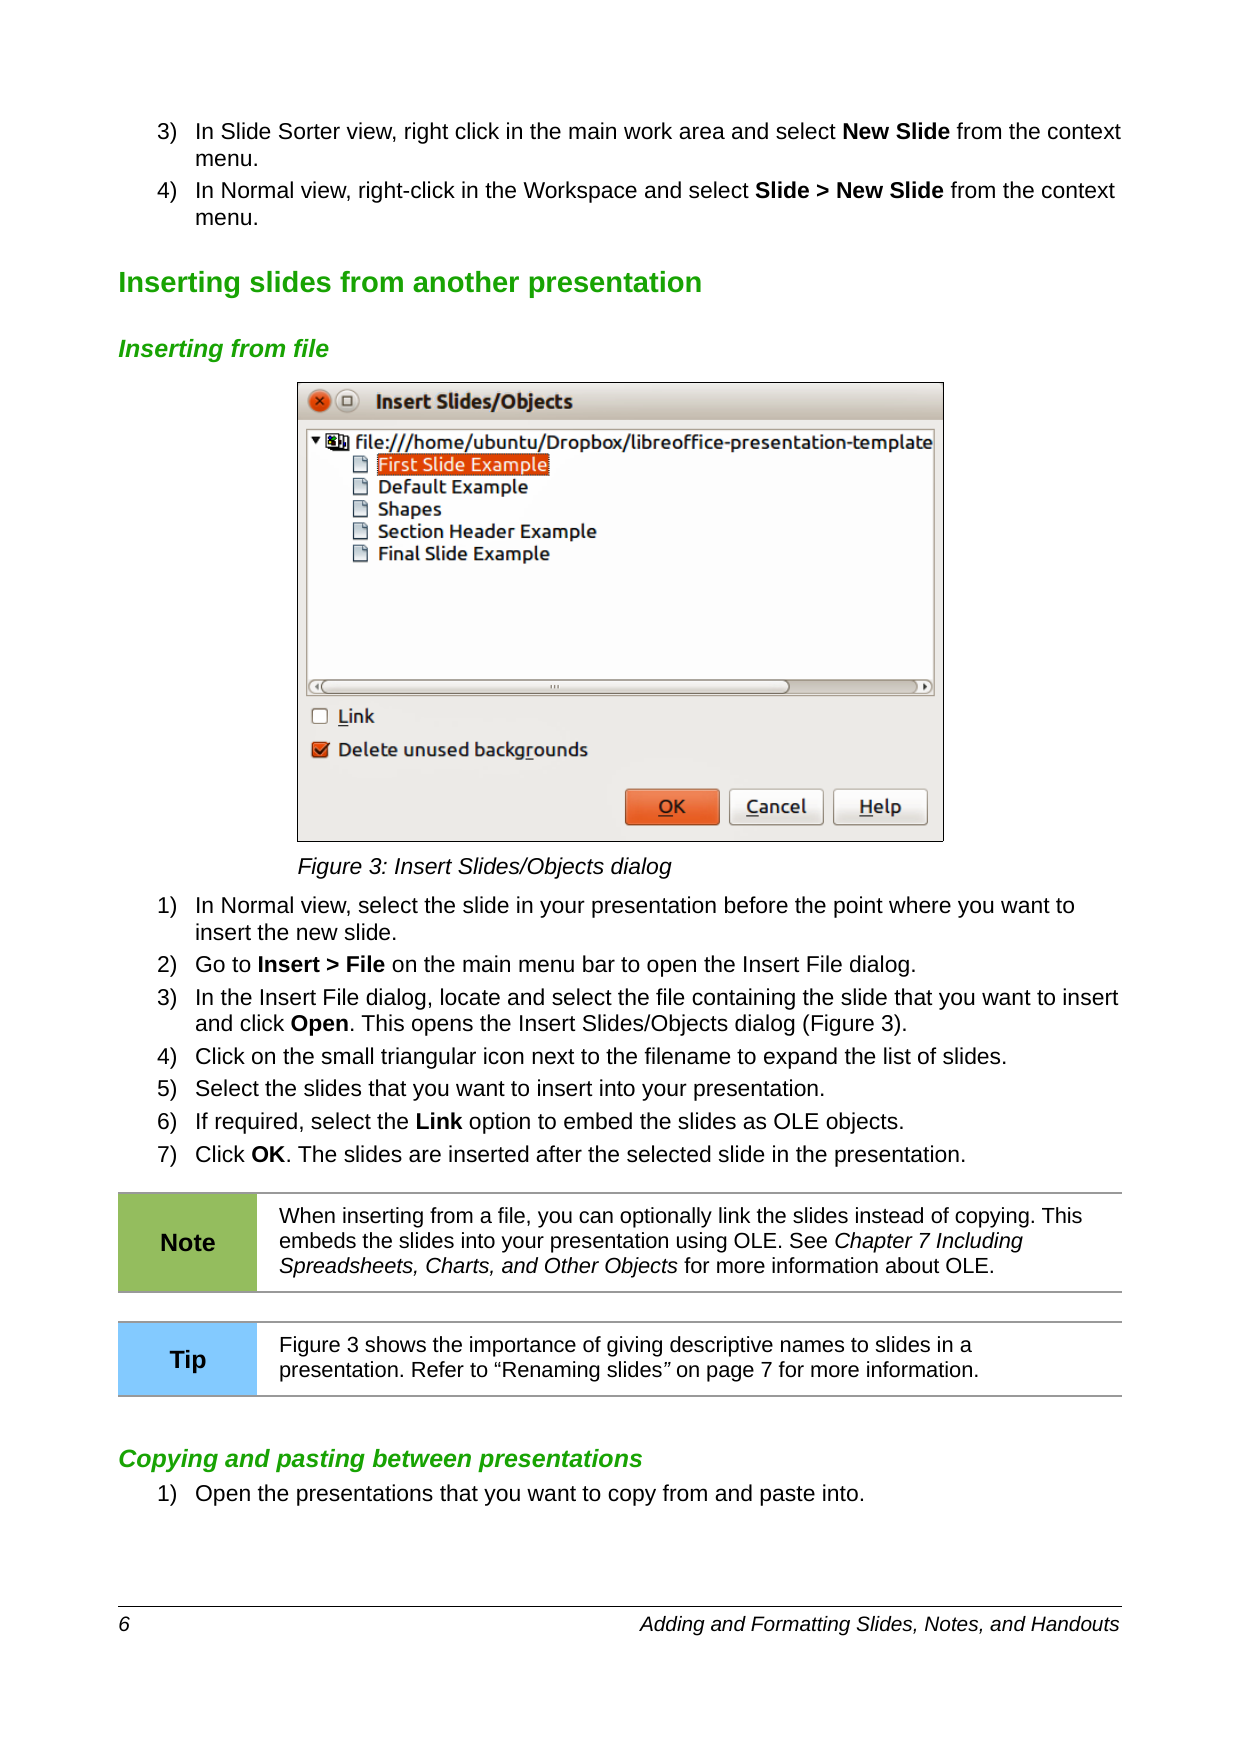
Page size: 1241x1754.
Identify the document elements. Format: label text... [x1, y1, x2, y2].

table_header When inserting from a file, you can optionally link the slides instead of copying. This embeds the slides into your presentation using OLE. See Chapter 7 Including Spreadsheets, Charts, and Other Objects for more information about OLE. [258, 1194, 1122, 1291]
list Go to Insert > File on the main menu bar to open the Insert File dialog. [177, 951, 1122, 977]
list In Normal view, right-click in the Workspace and select Slide > New Slide from the context menu. [177, 177, 1122, 230]
list In the Insert File dialog, locate and select the file containing the slide that you want to insert and click Open. This opens the Insert Slides/Objects dialog (Figure 3). [177, 984, 1122, 1036]
table_header Note [118, 1194, 257, 1291]
list Click on the small triangular icon next to the filename to expand the list of slides. [177, 1043, 1122, 1069]
list Select the slides that you want to insert into your presentation. [177, 1075, 1122, 1102]
list Click OK. The slides are inserted after the selected slide in the presentation. [177, 1141, 1122, 1167]
list Open the presentations that you want to copy from and paste into. [177, 1479, 1122, 1506]
text Figure 3: Insert Slides/Objects dialog [297, 853, 943, 880]
subtitle Inserting slides from another presentation [118, 265, 1122, 299]
list In Normal view, select the slide in your presentation before the point where you want to insert the new slide. [177, 892, 1122, 945]
table_header Tip [118, 1323, 257, 1395]
picture [298, 383, 943, 841]
subtitle Copying and pasting between presentations [118, 1444, 1122, 1473]
list If required, select the Link option to embed the slides as OLE objects. [177, 1108, 1122, 1134]
table_header Figure 3 shows the importance of giving descriptive names to slides in a presentation. Refer to “Renaming slides” on page 7 for more information. [258, 1323, 1122, 1395]
subtitle Inserting from file [118, 334, 1122, 363]
list In Slide Sorter view, right click in the main work area and select New Slide from the context menu. [177, 118, 1122, 171]
